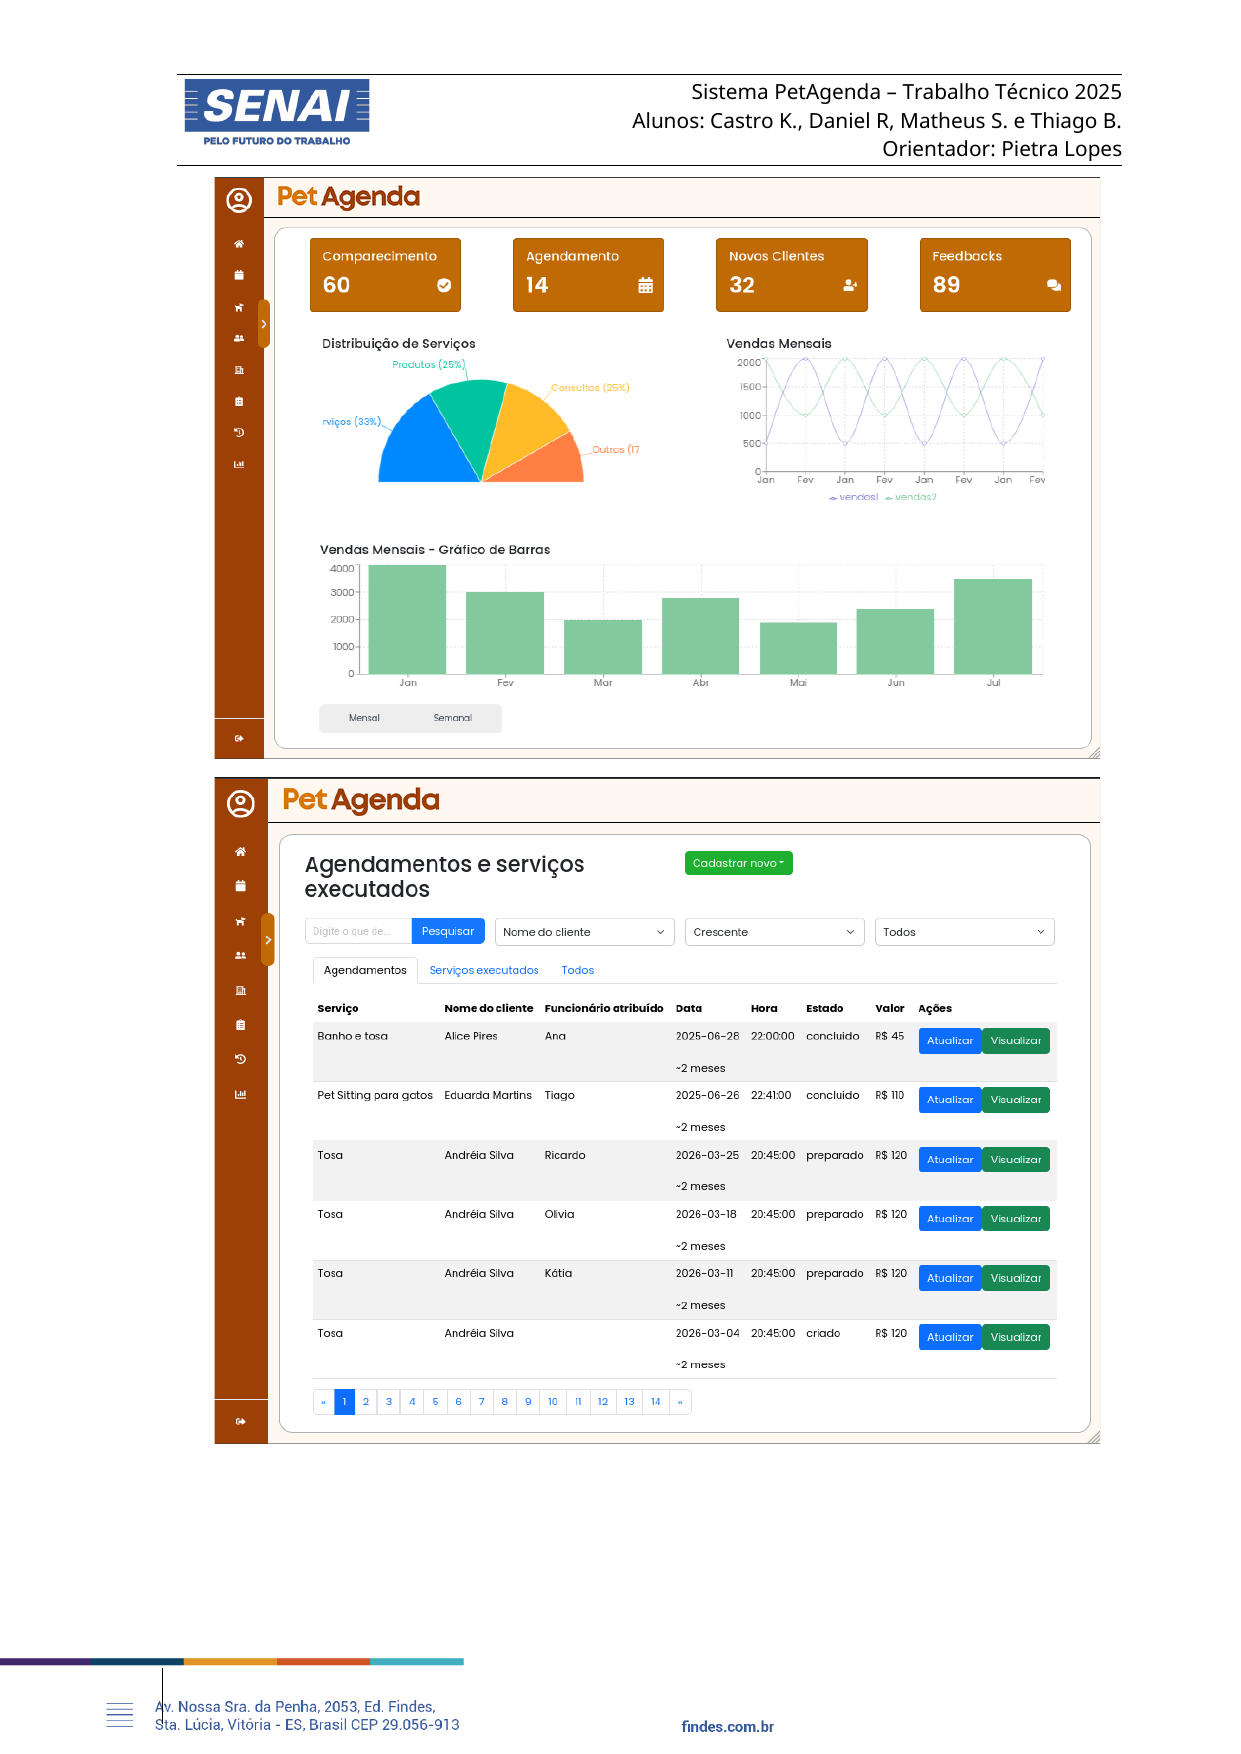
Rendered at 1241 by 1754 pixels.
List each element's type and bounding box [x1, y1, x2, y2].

picture [11, 1652, 778, 1740]
picture [214, 777, 1101, 1444]
picture [214, 177, 1101, 759]
